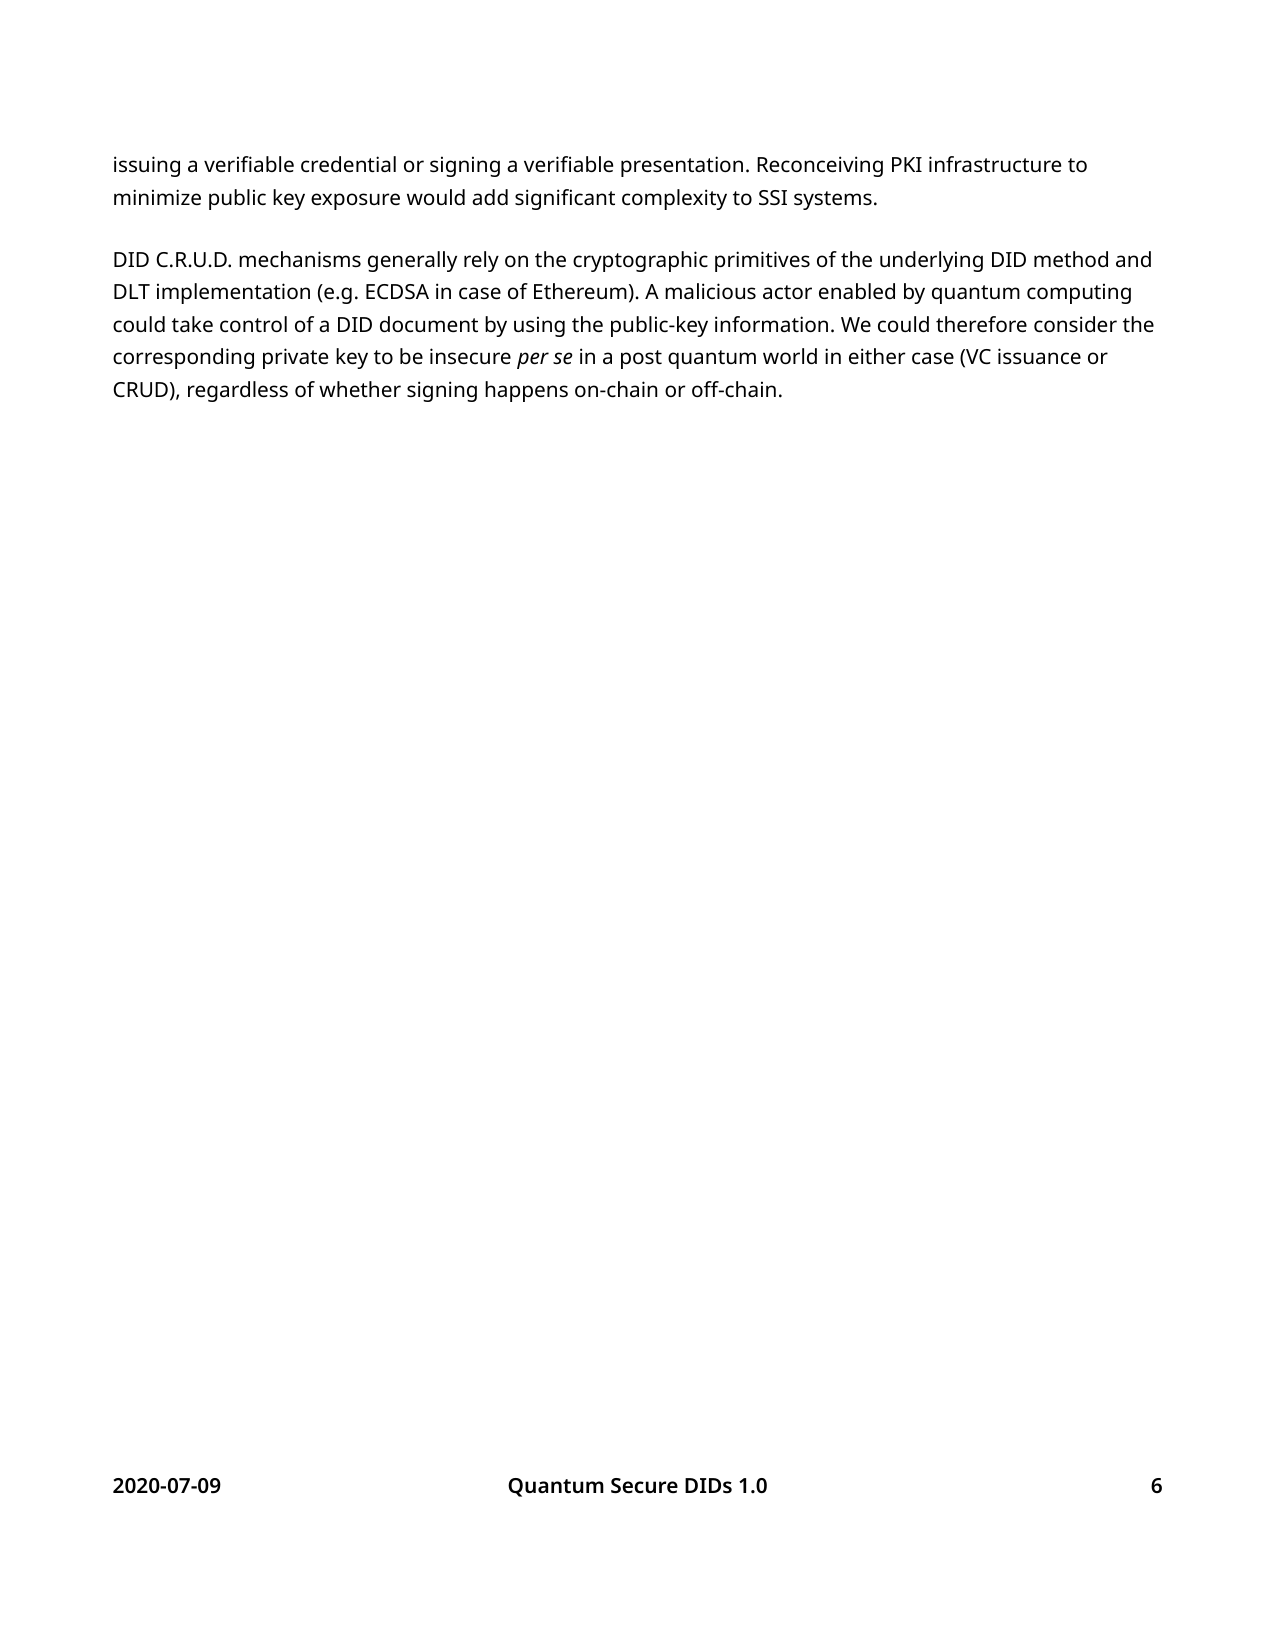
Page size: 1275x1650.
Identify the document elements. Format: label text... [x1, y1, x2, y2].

text DID C.R.U.D. mechanisms generally rely on the cryptographic primitives of the underlying DID method and DLT implementation (e.g. ECDSA in case of Ethereum). A malicious actor enabled by quantum computing could take control of a DID document by using the public-key information. We could therefore consider the corresponding private key to be insecure per se in a post quantum world in either case (VC issuance or CRUD), regardless of whether signing happens on-chain or off-chain. [112, 245, 1162, 403]
text issuing a verifiable credential or signing a verifiable presentation. Reconceiving PKI infrastructure to minimize public key exposure would add significant complexity to SSI systems. [112, 150, 1162, 211]
